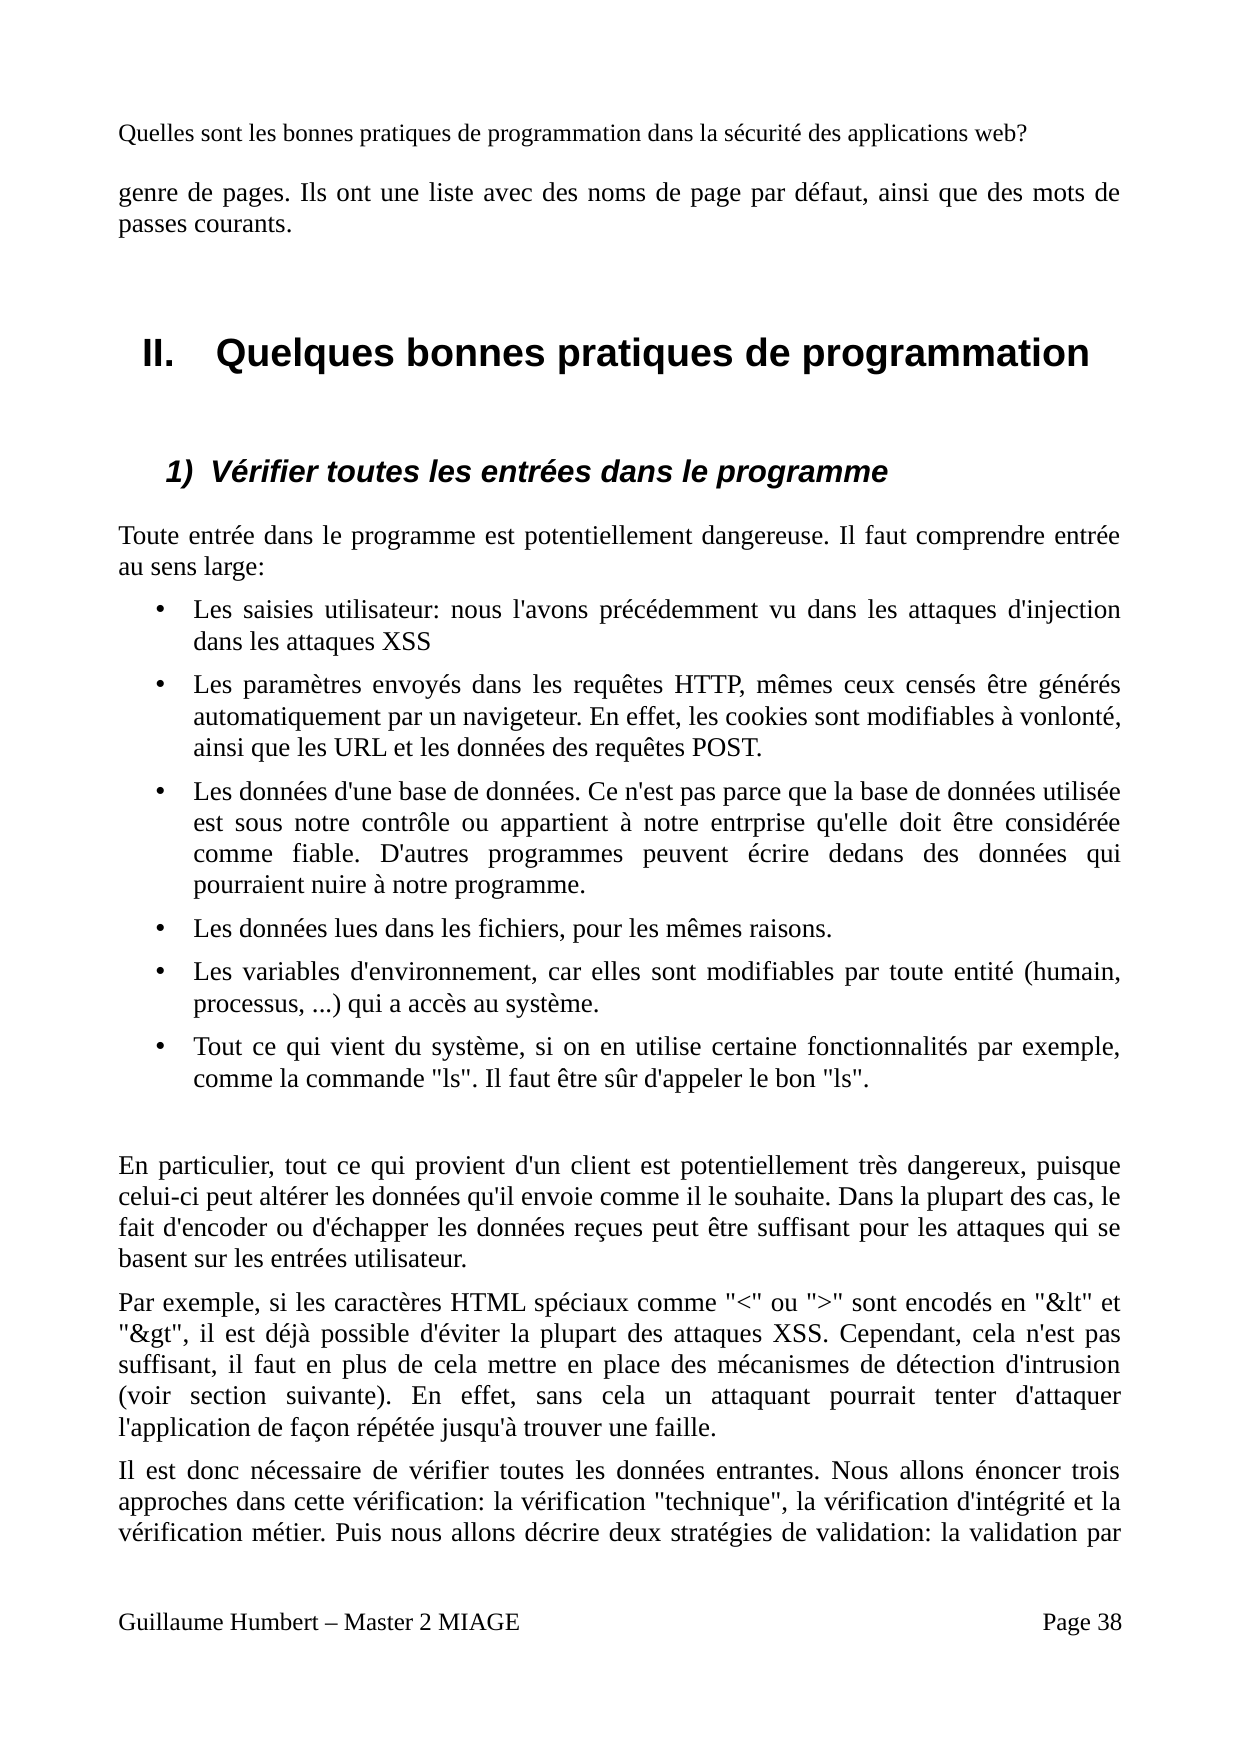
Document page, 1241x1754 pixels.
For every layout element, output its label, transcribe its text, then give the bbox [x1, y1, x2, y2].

list Tout ce qui vient du système, si on en utilise certaine fonctionnalités par exemple, comme la commande "ls". Il faut être sûr d'appeler le bon "ls". [156, 1030, 1122, 1093]
text genre de pages. Ils ont une liste avec des noms de page par défaut, ainsi que des mots de passes courants. [118, 176, 1122, 239]
text Toute entrée dans le programme est potentiellement dangereuse. Il faut comprendre entrée au sens large: [118, 519, 1122, 581]
list Les données d'une base de données. Ce n'est pas parce que la base de données utilisée est sous notre contrôle ou appartient à notre entrprise qu'elle doit être considérée comme fiable. D'autres programmes peuvent écrire dedans des données qui pourraient nuire à notre programme. [156, 774, 1122, 899]
text Il est donc nécessaire de vérifier toutes les données entrantes. Nous allons énoncer trois approches dans cette vérification: la vérification "technique", la vérification d'intégrité et la vérification métier. Puis nous allons décrire deux stratégies de validation: la validation par [118, 1454, 1122, 1548]
subtitle Quelques bonnes pratiques de programmation [142, 329, 1122, 374]
list Les saisies utilisateur: nous l'avons précédemment vu dans les attaques d'injection dans les attaques XSS [156, 594, 1122, 656]
text Par exemple, si les caractères HTML spéciaux comme "<" ou ">" sont encodés en "&lt" et "&gt", il est déjà possible d'éviter la plupart des attaques XSS. Cependant, cela n'est pas suffisant, il faut en plus de cela mettre en place des mécanismes de détection d'intrusion (voir section suivante). En effet, sans cela un attaquant pourrait tenter d'attaquer l'application de façon répétée jusqu'à trouver une faille. [118, 1286, 1122, 1442]
list Les données lues dans les fichiers, pour les mêmes raisons. [156, 912, 1122, 943]
list Les paramètres envoyés dans les requêtes HTTP, mêmes ceux censés être générés automatiquement par un navigeteur. En effet, les cookies sont modifiables à vonlonté, ainsi que les URL et les données des requêtes POST. [156, 668, 1122, 762]
subtitle Vérifier toutes les entrées dans le programme [165, 453, 1122, 489]
text En particulier, tout ce qui provient d'un client est potentiellement très dangereux, puisque celui-ci peut altérer les données qu'il envoie comme il le souhaite. Dans la plupart des cas, le fait d'encoder ou d'échapper les données reçues peut être suffisant pour les attaques qui se basent sur les entrées utilisateur. [118, 1149, 1122, 1273]
list Les variables d'environnement, car elles sont modifiables par toute entité (humain, processus, ...) qui a accès au système. [156, 956, 1122, 1018]
